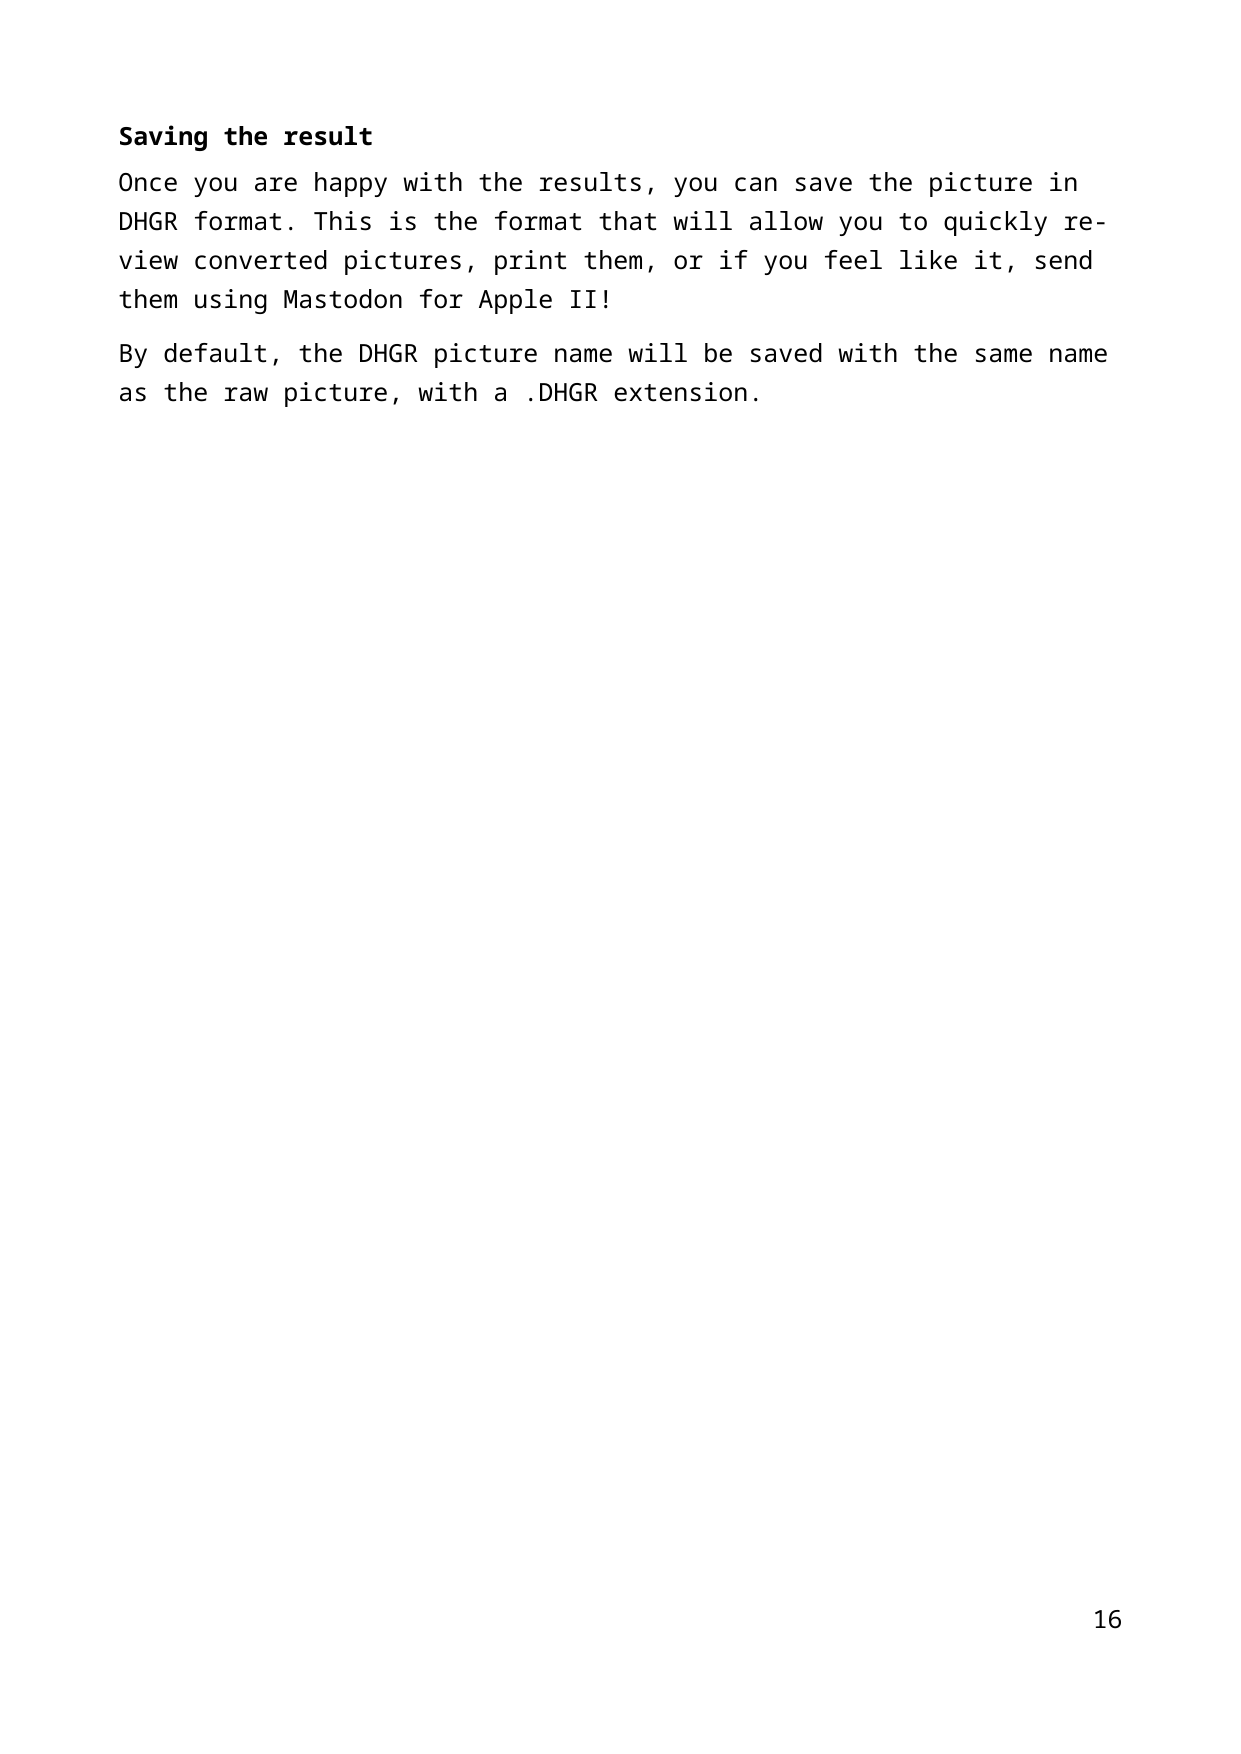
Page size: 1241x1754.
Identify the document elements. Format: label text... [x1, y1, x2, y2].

text Once you are happy with the results, you can save the picture in DHGR format. This is the format that will allow you to quickly re-view converted pictures, print them, or if you feel like it, send them using Mastodon for Apple II! [118, 165, 1122, 316]
text By default, the DHGR picture name will be saved with the same name as the raw picture, with a .DHGR extension. [118, 336, 1122, 409]
subtitle Saving the result [118, 118, 1122, 152]
